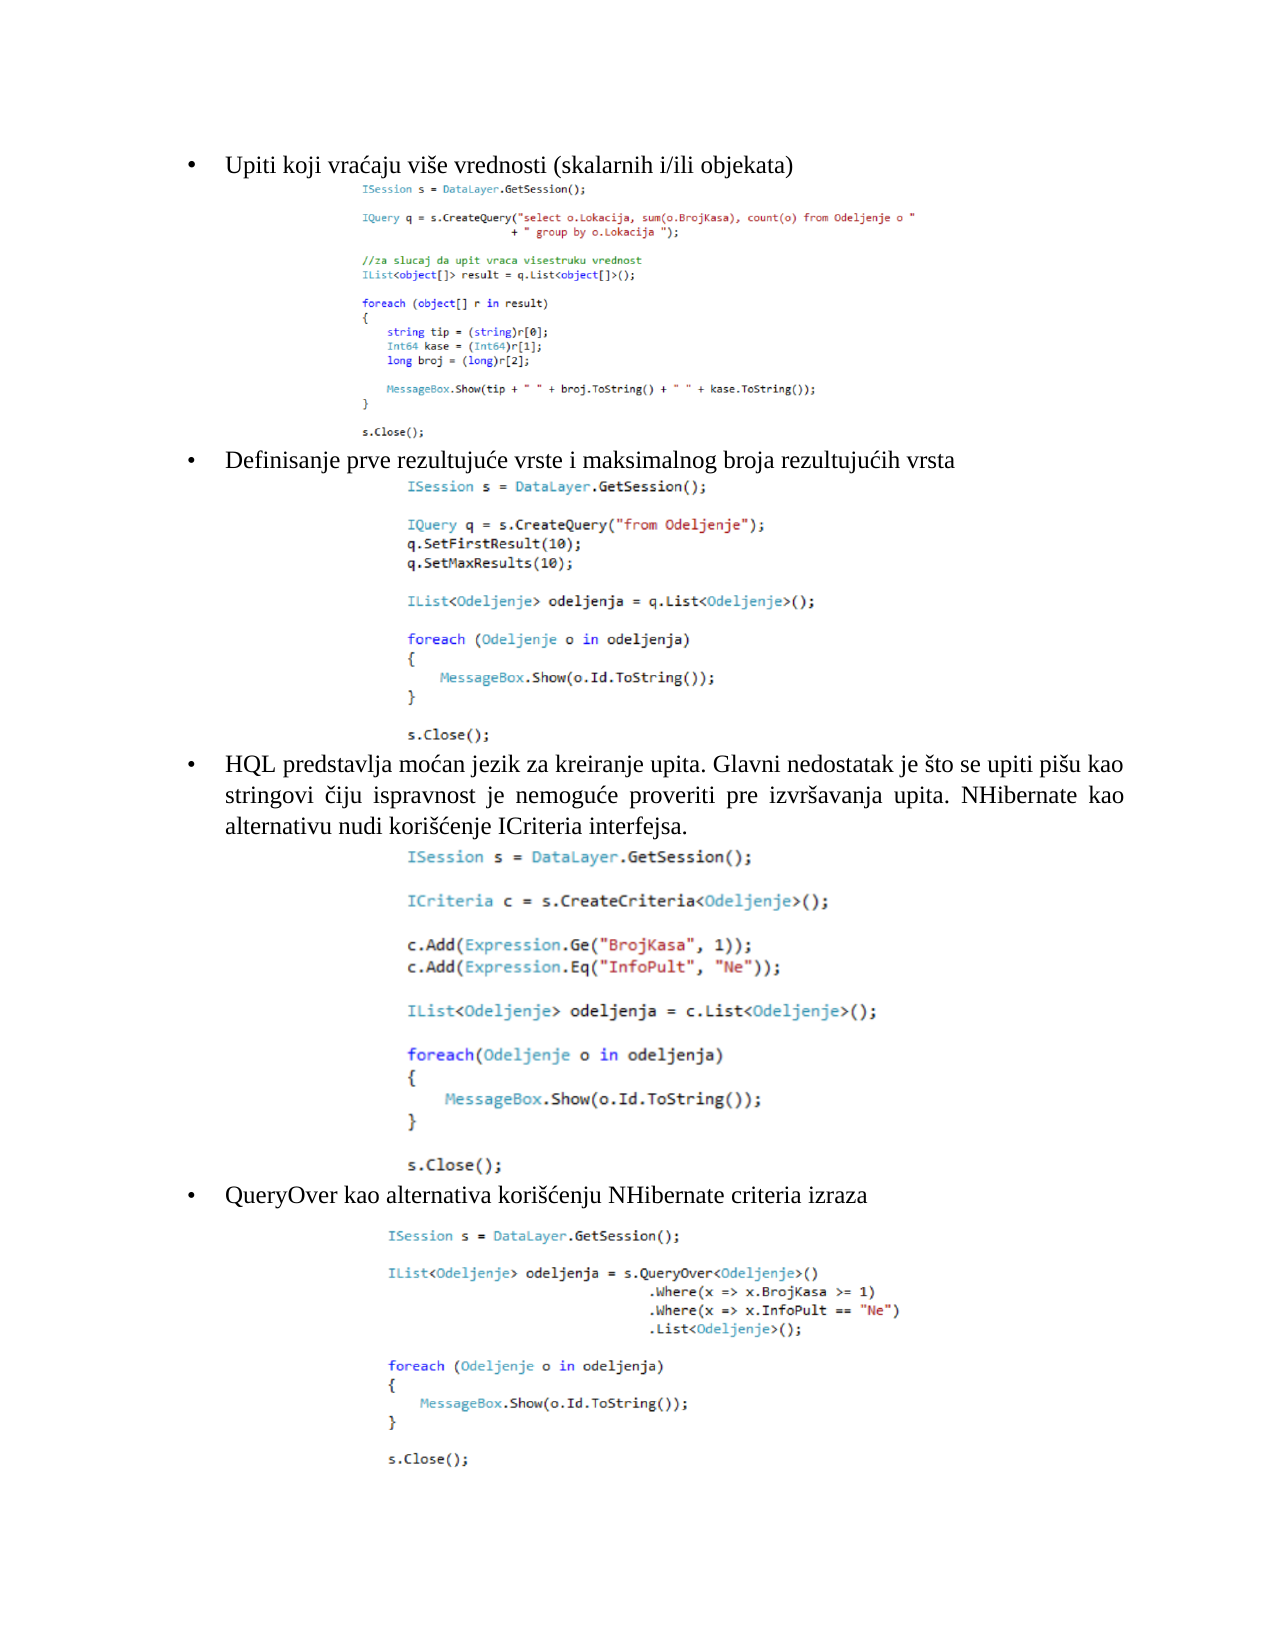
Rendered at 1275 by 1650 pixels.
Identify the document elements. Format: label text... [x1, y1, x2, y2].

list HQL predstavlja moćan jezik za kreiranje upita. Glavni nedostatak je što se upiti pišu kao stringovi čiju ispravnost je nemoguće proveriti pre izvršavanja upita. NHibernate kao alternativu nudi korišćenje ICriteria interfejsa. [187, 476, 1125, 840]
picture [382, 1225, 902, 1472]
picture [394, 842, 881, 1176]
picture [398, 476, 820, 745]
list Definisanje prve rezultujuće vrste i maksimalnog broja rezultujućih vrsta [187, 181, 1125, 474]
picture [353, 181, 922, 441]
list QueryOver kao alternativa korišćenju NHibernate criteria izraza [187, 842, 1125, 1209]
list Upiti koji vraćaju više vrednosti (skalarnih i/ili objekata) [187, 150, 1125, 179]
